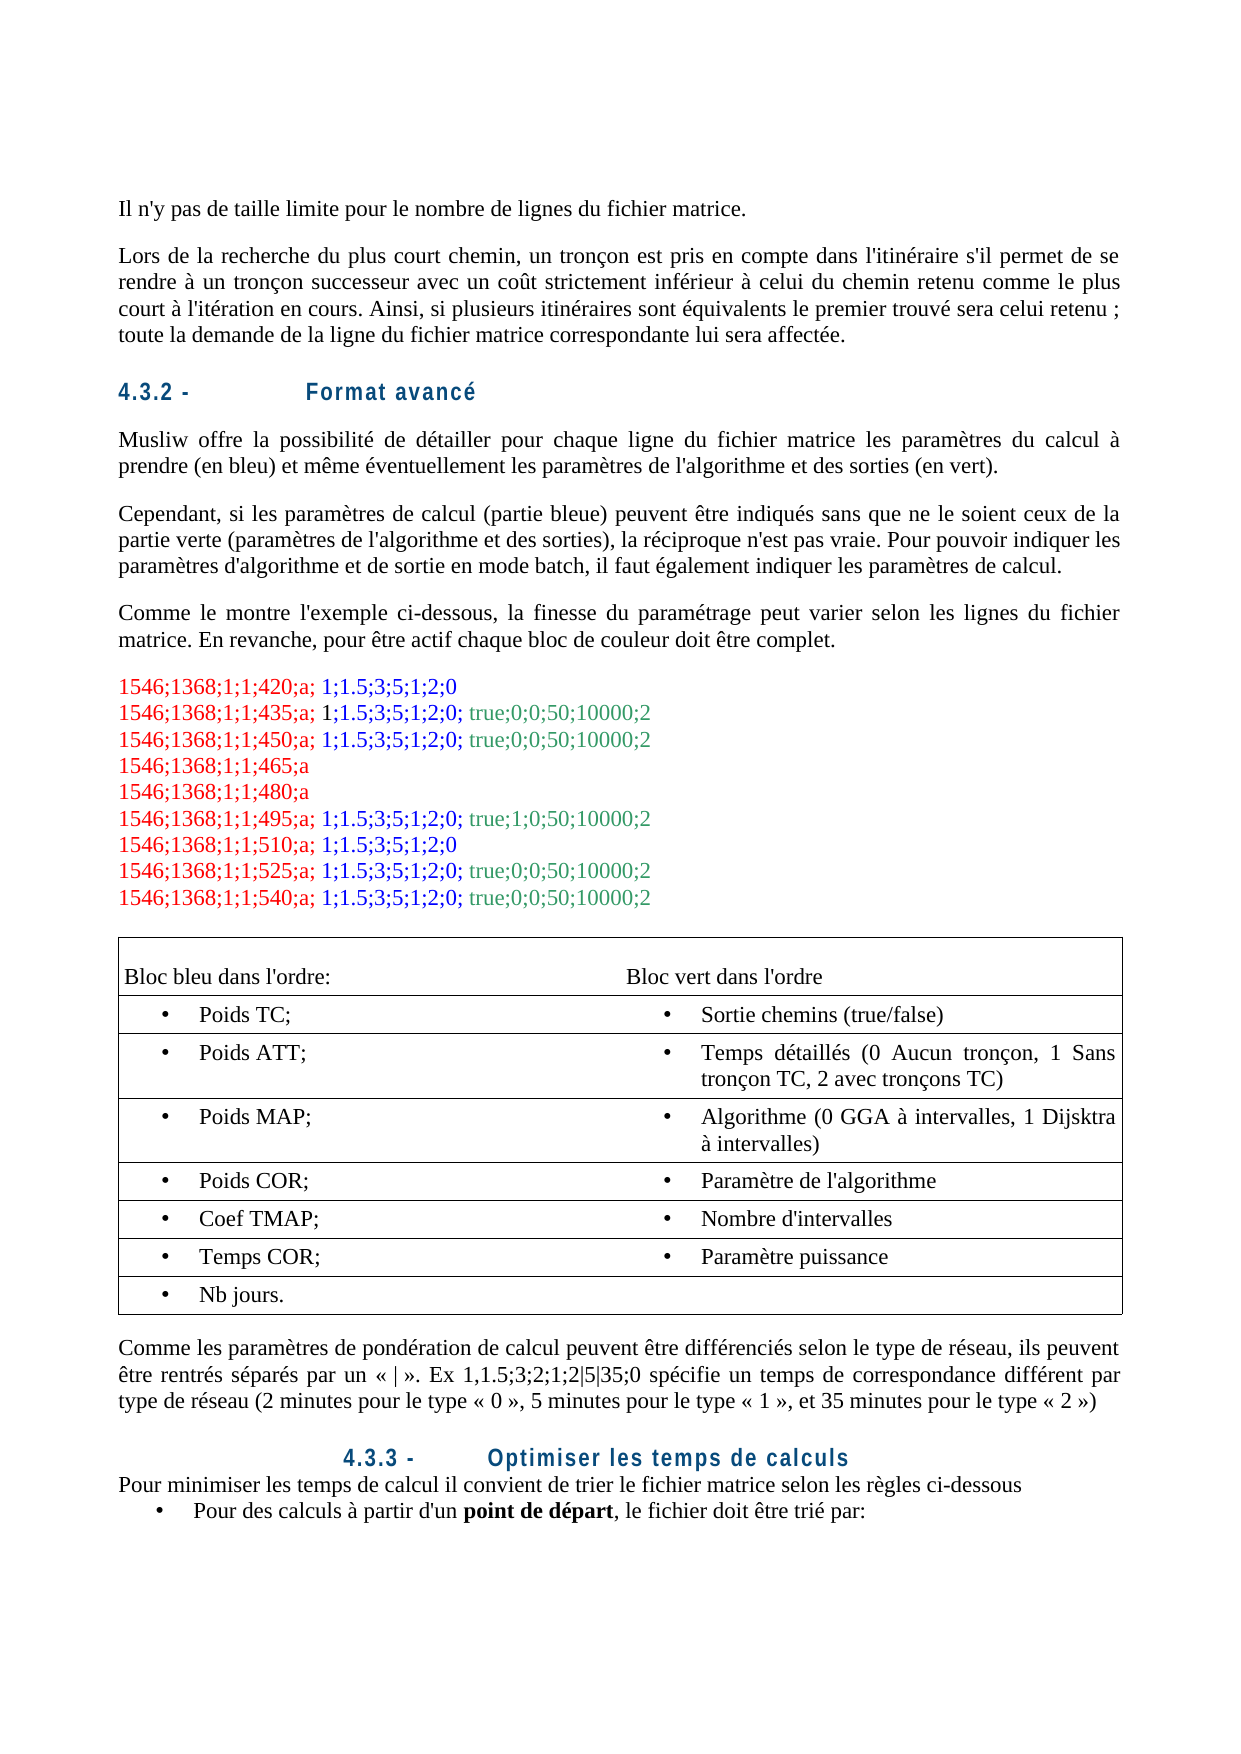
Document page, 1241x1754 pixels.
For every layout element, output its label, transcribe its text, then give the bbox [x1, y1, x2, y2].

table_cell Nombre d'intervalles [620, 1201, 1122, 1238]
text 1546;1368;1;1;480;a [118, 778, 1122, 805]
table_cell Poids MAP; [119, 1099, 620, 1162]
text 1546;1368;1;1;540;a; 1;1.5;3;5;1;2;0; true;0;0;50;10000;2 [118, 884, 1122, 910]
table_cell Sortie chemins (true/false) [620, 996, 1122, 1033]
subtitle Format avancé [118, 377, 1122, 405]
table_cell Poids TC; [119, 996, 620, 1033]
text 1546;1368;1;1;510;a; 1;1.5;3;5;1;2;0 [118, 831, 1122, 857]
text Il n'y pas de taille limite pour le nombre de lignes du fichier matrice. [118, 195, 1122, 221]
text Cependant, si les paramètres de calcul (partie bleue) peuvent être indiqués sans que ne le soient ceux de la partie verte (paramètres de l'algorithme et des sorties), la réciproque n'est pas vraie. Pour pouvoir indiquer les paramètres d'algorithme et de sortie en mode batch, il faut également indiquer les paramètres de calcul. [118, 499, 1122, 579]
list Pour des calculs à partir d'un point de départ, le fichier doit être trié par: [156, 1498, 1122, 1524]
table_cell Paramètre de l'algorithme [620, 1163, 1122, 1200]
text 1546;1368;1;1;465;a [118, 752, 1122, 778]
text 1546;1368;1;1;420;a; 1;1.5;3;5;1;2;0 [118, 673, 1122, 699]
text Lors de la recherche du plus court chemin, un tronçon est pris en compte dans l'itinéraire s'il permet de se rendre à un tronçon successeur avec un coût strictement inférieur à celui du chemin retenu comme le plus court à l'itération en cours. Ainsi, si plusieurs itinéraires sont équivalents le premier trouvé sera celui retenu ; toute la demande de la ligne du fichier matrice correspondante lui sera affectée. [118, 242, 1122, 347]
text Pour minimiser les temps de calcul il convient de trier le fichier matrice selon les règles ci-dessous [118, 1471, 1122, 1498]
table_cell [620, 1277, 1122, 1313]
table_cell Paramètre puissance [620, 1239, 1122, 1276]
table_cell Coef TMAP; [119, 1201, 620, 1238]
table_cell Algorithme (0 GGA à intervalles, 1 Dijsktra à intervalles) [620, 1099, 1122, 1162]
text Musliw offre la possibilité de détailler pour chaque ligne du fichier matrice les paramètres du calcul à prendre (en bleu) et même éventuellement les paramètres de l'algorithme et des sorties (en vert). [118, 426, 1122, 479]
text Comme le montre l'exemple ci-dessous, la finesse du paramétrage peut varier selon les lignes du fichier matrice. En revanche, pour être actif chaque bloc de couleur doit être complet. [118, 599, 1122, 652]
table_header Bloc bleu dans l'ordre: [119, 938, 620, 995]
table_header Bloc vert dans l'ordre [620, 938, 1122, 995]
table_cell Nb jours. [119, 1277, 620, 1313]
table_cell Poids ATT; [119, 1034, 620, 1097]
table_cell Poids COR; [119, 1163, 620, 1200]
table_cell Temps COR; [119, 1239, 620, 1276]
subtitle Optimiser les temps de calculs [193, 1443, 1122, 1471]
text 1546;1368;1;1;435;a; 1;1.5;3;5;1;2;0; true;0;0;50;10000;2 [118, 699, 1122, 726]
text 1546;1368;1;1;525;a; 1;1.5;3;5;1;2;0; true;0;0;50;10000;2 [118, 857, 1122, 884]
table_cell Temps détaillés (0 Aucun tronçon, 1 Sans tronçon TC, 2 avec tronçons TC) [620, 1034, 1122, 1097]
text 1546;1368;1;1;450;a; 1;1.5;3;5;1;2;0; true;0;0;50;10000;2 [118, 726, 1122, 752]
text Comme les paramètres de pondération de calcul peuvent être différenciés selon le type de réseau, ils peuvent être rentrés séparés par un « | ». Ex 1,1.5;3;2;1;2|5|35;0 spécifie un temps de correspondance différent par type de réseau (2 minutes pour le type « 0 », 5 minutes pour le type « 1 », et 35 minutes pour le type « 2 ») [118, 1334, 1122, 1413]
text 1546;1368;1;1;495;a; 1;1.5;3;5;1;2;0; true;1;0;50;10000;2 [118, 805, 1122, 831]
